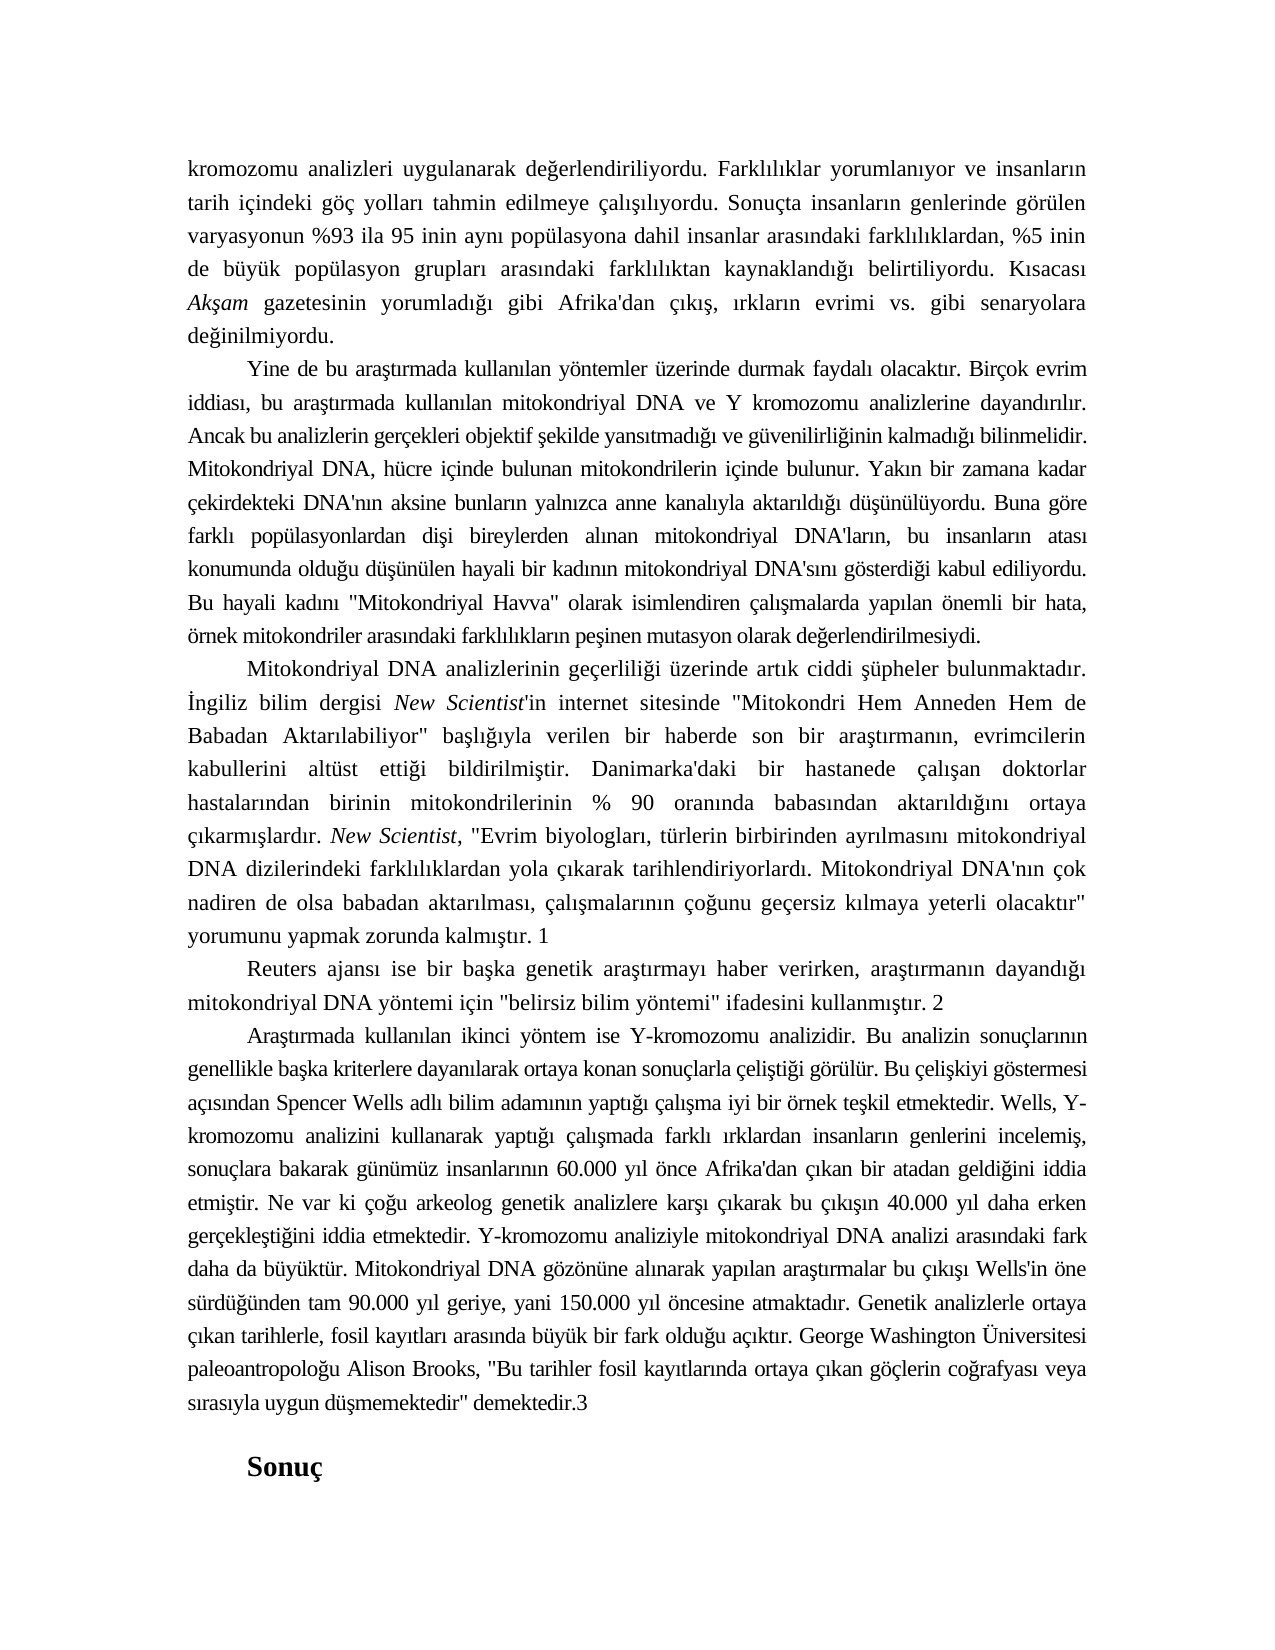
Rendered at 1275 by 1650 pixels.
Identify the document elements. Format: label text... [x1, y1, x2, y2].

text Sonuç [187, 1450, 1087, 1483]
text kromozomu analizleri uygulanarak değerlendiriliyordu. Farklılıklar yorumlanıyor ve insanların tarih içindeki göç yolları tahmin edilmeye çalışılıyordu. Sonuçta insanların genlerinde görülen varyasyonun %93 ila 95 inin aynı popülasyona dahil insanlar arasındaki farklılıklardan, %5 inin de büyük popülasyon grupları arasındaki farklılıktan kaynaklandığı belirtiliyordu. Kısacası Akşam gazetesinin yorumladığı gibi Afrika'dan çıkış, ırkların evrimi vs. gibi senaryolara değinilmiyordu. [187, 150, 1087, 350]
text Mitokondriyal DNA analizlerinin geçerliliği üzerinde artık ciddi şüpheler bulunmaktadır. İngiliz bilim dergisi New Scientist'in internet sitesinde "Mitokondri Hem Anneden Hem de Babadan Aktarılabiliyor" başlığıyla verilen bir haberde son bir araştırmanın, evrimcilerin kabullerini altüst ettiği bildirilmiştir. Danimarka'daki bir hastanede çalışan doktorlar hastalarından birinin mitokondrilerinin % 90 oranında babasından aktarıldığını ortaya çıkarmışlardır. New Scientist, "Evrim biyologları, türlerin birbirinden ayrılmasını mitokondriyal DNA dizilerindeki farklılıklardan yola çıkarak tarihlendiriyorlardı. Mitokondriyal DNA'nın çok nadiren de olsa babadan aktarılması, çalışmalarının çoğunu geçersiz kılmaya yeterli olacaktır" yorumunu yapmak zorunda kalmıştır. 1 [187, 650, 1087, 950]
text Araştırmada kullanılan ikinci yöntem ise Y-kromozomu analizidir. Bu analizin sonuçlarının genellikle başka kriterlere dayanılarak ortaya konan sonuçlarla çeliştiği görülür. Bu çelişkiyi göstermesi açısından Spencer Wells adlı bilim adamının yaptığı çalışma iyi bir örnek teşkil etmektedir. Wells, Y-kromozomu analizini kullanarak yaptığı çalışmada farklı ırklardan insanların genlerini incelemiş, sonuçlara bakarak günümüz insanlarının 60.000 yıl önce Afrika'dan çıkan bir atadan geldiğini iddia etmiştir. Ne var ki çoğu arkeolog genetik analizlere karşı çıkarak bu çıkışın 40.000 yıl daha erken gerçekleştiğini iddia etmektedir. Y-kromozomu analiziyle mitokondriyal DNA analizi arasındaki fark daha da büyüktür. Mitokondriyal DNA gözönüne alınarak yapılan araştırmalar bu çıkışı Wells'in öne sürdüğünden tam 90.000 yıl geriye, yani 150.000 yıl öncesine atmaktadır. Genetik analizlerle ortaya çıkan tarihlerle, fosil kayıtları arasında büyük bir fark olduğu açıktır. George Washington Üniversitesi paleoantropoloğu Alison Brooks, "Bu tarihler fosil kayıtlarında ortaya çıkan göçlerin coğrafyası veya sırasıyla uygun düşmemektedir" demektedir.3 [187, 1017, 1087, 1417]
text Reuters ajansı ise bir başka genetik araştırmayı haber verirken, araştırmanın dayandığı mitokondriyal DNA yöntemi için "belirsiz bilim yöntemi" ifadesini kullanmıştır. 2 [187, 950, 1087, 1017]
text Yine de bu araştırmada kullanılan yöntemler üzerinde durmak faydalı olacaktır. Birçok evrim iddiası, bu araştırmada kullanılan mitokondriyal DNA ve Y kromozomu analizlerine dayandırılır. Ancak bu analizlerin gerçekleri objektif şekilde yansıtmadığı ve güvenilirliğinin kalmadığı bilinmelidir. Mitokondriyal DNA, hücre içinde bulunan mitokondrilerin içinde bulunur. Yakın bir zamana kadar çekirdekteki DNA'nın aksine bunların yalnızca anne kanalıyla aktarıldığı düşünülüyordu. Buna göre farklı popülasyonlardan dişi bireylerden alınan mitokondriyal DNA'ların, bu insanların atası konumunda olduğu düşünülen hayali bir kadının mitokondriyal DNA'sını gösterdiği kabul ediliyordu. Bu hayali kadını "Mitokondriyal Havva" olarak isimlendiren çalışmalarda yapılan önemli bir hata, örnek mitokondriler arasındaki farklılıkların peşinen mutasyon olarak değerlendirilmesiydi. [187, 350, 1087, 650]
